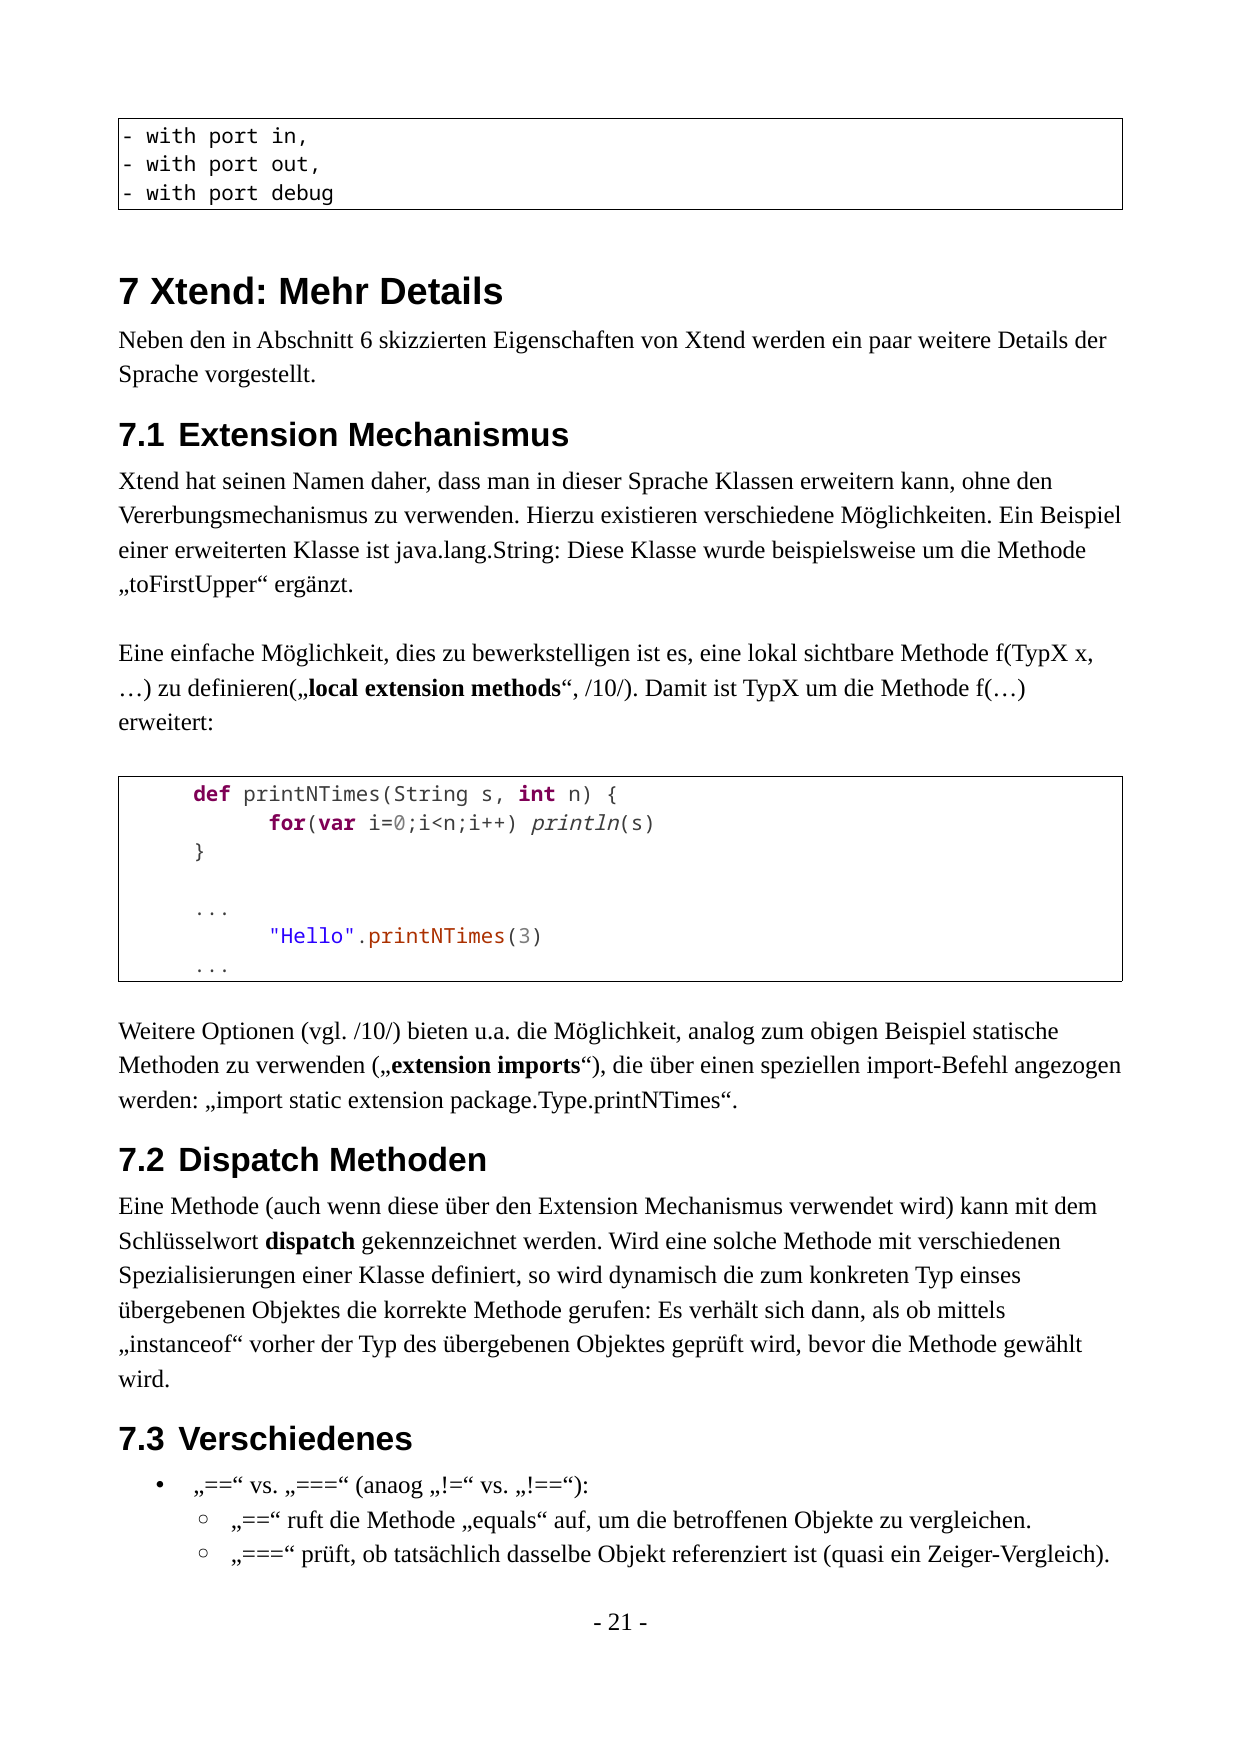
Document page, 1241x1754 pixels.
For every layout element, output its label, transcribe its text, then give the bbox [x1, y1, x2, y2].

text "Hello".printNTimes(3) [119, 918, 1122, 947]
text ... [119, 890, 1122, 918]
subtitle Verschiedenes [118, 1419, 1122, 1458]
text Weitere Optionen (vgl. /10/) bieten u.a. die Möglichkeit, analog zum obigen Beispiel statische Methoden zu verwenden („extension imports“), die über einen speziellen import-Befehl angezogen werden: „import static extension package.Type.printNTimes“. [118, 1016, 1122, 1114]
text - with port out, [119, 147, 1122, 175]
text for(var i=0;i<n;i++) println(s) [119, 805, 1122, 833]
list „==“ vs. „===“ (anaog „!=“ vs. „!==“): [156, 1470, 1122, 1499]
text Xtend hat seinen Namen daher, dass man in dieser Sprache Klassen erweitern kann, ohne den Vererbungsmechanismus zu verwenden. Hierzu existieren verschiedene Möglichkeiten. Ein Beispiel einer erweiterten Klasse ist java.lang.String: Diese Klasse wurde beispielsweise um die Methode „toFirstUpper“ ergänzt. [118, 466, 1122, 598]
text } [119, 833, 1122, 865]
subtitle Extension Mechanismus [118, 415, 1122, 453]
text Eine Methode (auch wenn diese über den Extension Mechanismus verwendet wird) kann mit dem Schlüsselwort dispatch gekennzeichnet werden. Wird eine solche Methode mit verschiedenen Spezialisierungen einer Klasse definiert, so wird dynamisch die zum konkreten Typ einses übergebenen Objektes die korrekte Methode gerufen: Es verhält sich dann, als ob mittels „instanceof“ vorher der Typ des übergebenen Objektes geprüft wird, bevor die Methode gewählt wird. [118, 1191, 1122, 1392]
text - with port debug [119, 175, 1122, 209]
list „===“ prüft, ob tatsächlich dasselbe Objekt referenziert ist (quasi ein Zeiger-Vergleich). [193, 1539, 1122, 1568]
subtitle Dispatch Methoden [118, 1140, 1122, 1179]
text Neben den in Abschnitt 6 skizzierten Eigenschaften von Xtend werden ein paar weitere Details der Sprache vorgestellt. [118, 325, 1122, 388]
text Eine einfache Möglichkeit, dies zu bewerkstelligen ist es, eine lokal sichtbare Methode f(TypX x, …) zu definieren(„local extension methods“, /10/). Damit ist TypX um die Methode f(…) erweitert: [118, 638, 1122, 736]
text def printNTimes(String s, int n) { [119, 777, 1122, 805]
text ... [119, 947, 1122, 981]
subtitle Xtend: Mehr Details [118, 269, 1122, 313]
text - with port in, [119, 119, 1122, 147]
list „==“ ruft die Methode „equals“ auf, um die betroffenen Objekte zu vergleichen. [193, 1505, 1122, 1533]
